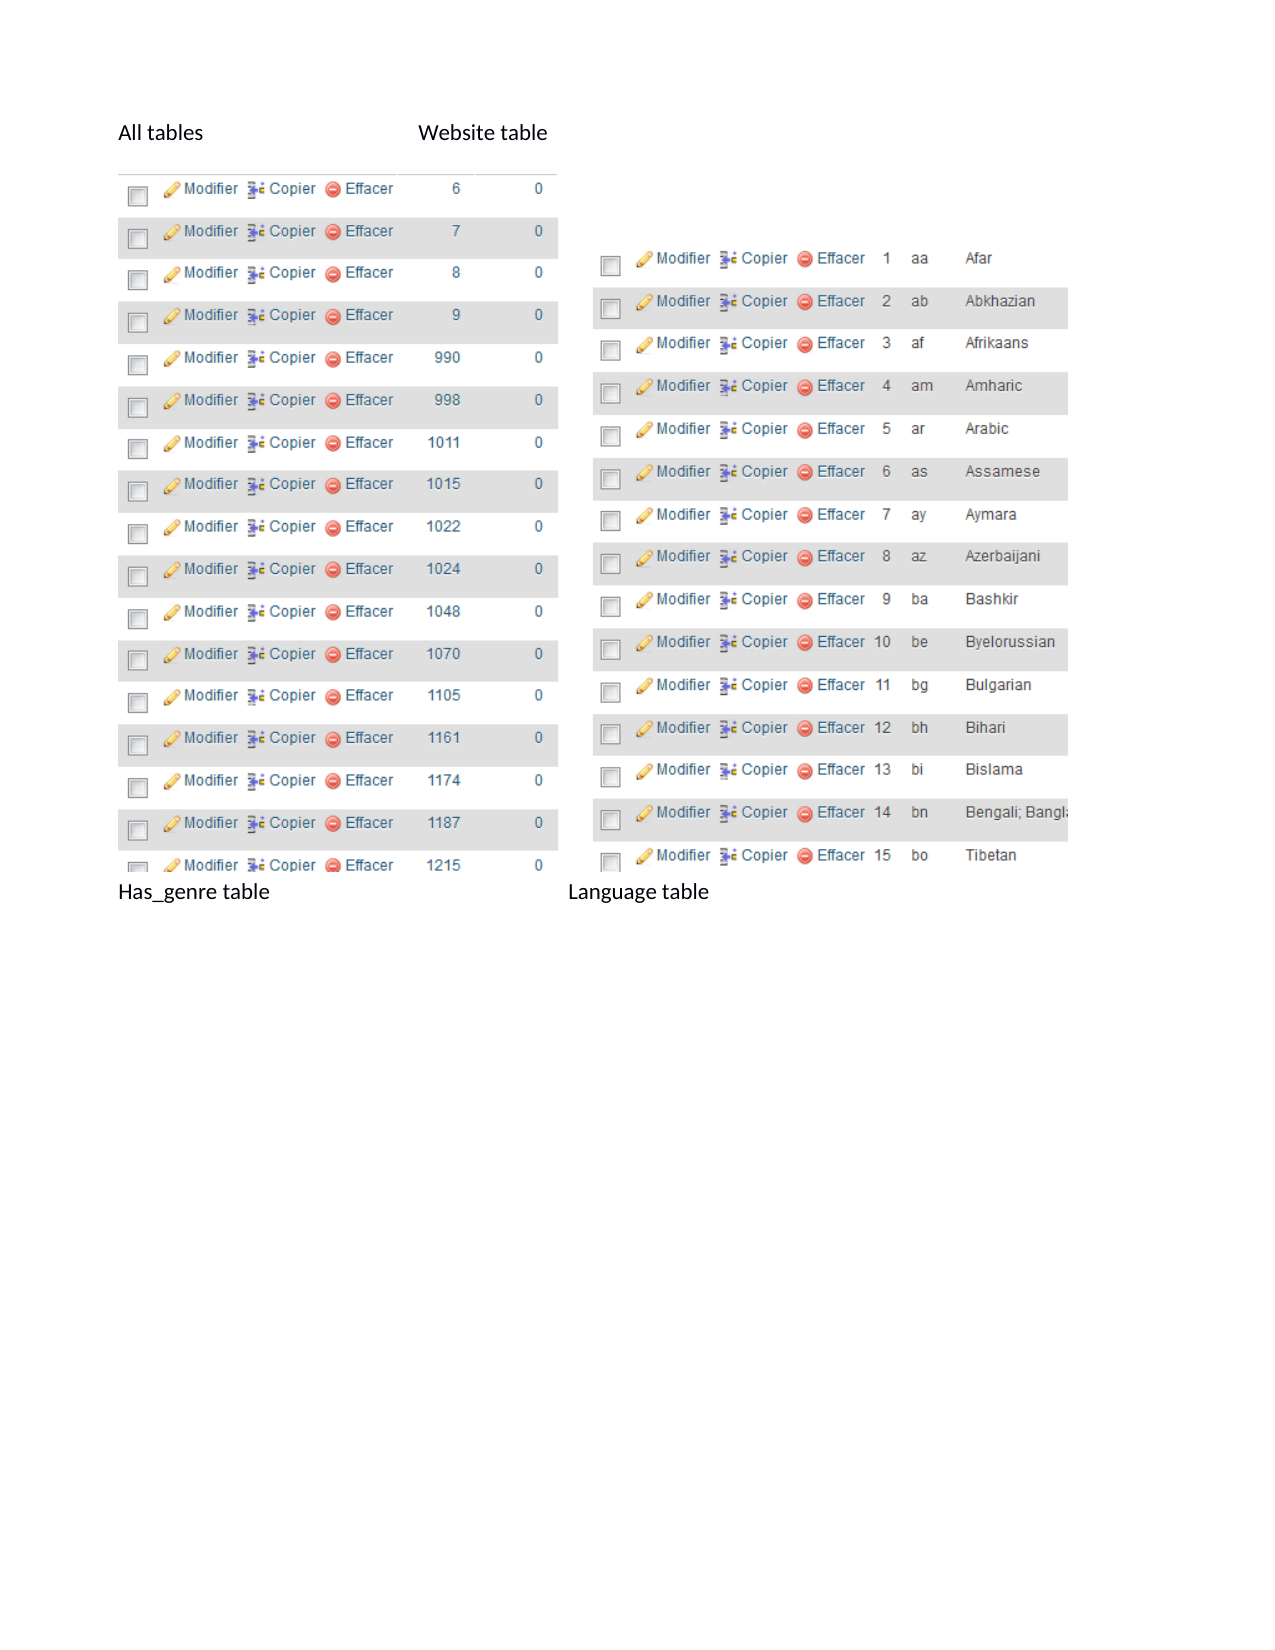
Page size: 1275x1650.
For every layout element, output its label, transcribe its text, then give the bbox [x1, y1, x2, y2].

picture [592, 246, 1068, 872]
text Has_genre table Language table [118, 877, 1157, 905]
picture [118, 174, 562, 872]
text All tables Website table [118, 118, 1157, 146]
